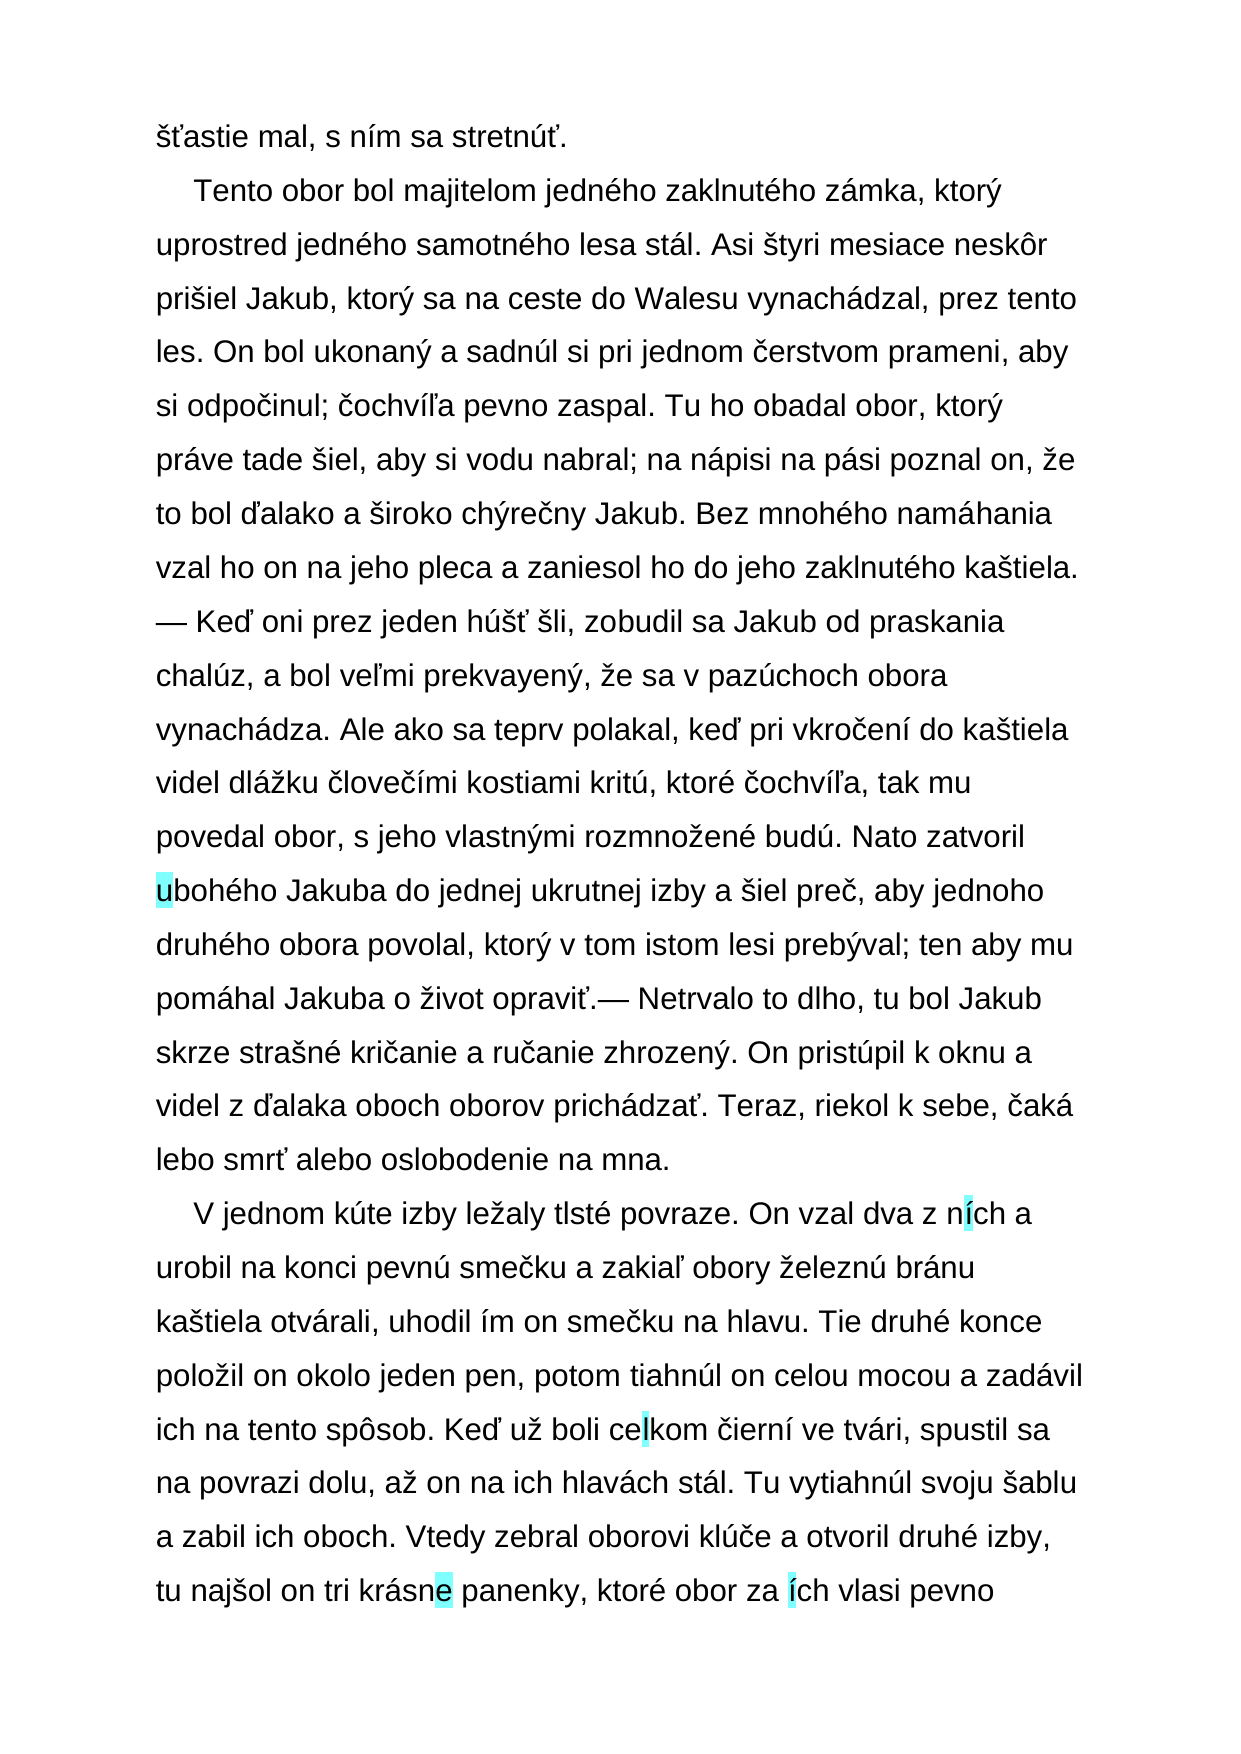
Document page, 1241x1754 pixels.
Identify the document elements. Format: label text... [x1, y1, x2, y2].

text Tento obor bol majitelom jedného zaklnutého zámka, ktorý uprostred jedného samotného lesa stál. Asi štyri mesiace neskôr prišiel Jakub, ktorý sa na ceste do Walesu vynachádzal, prez tento les. On bol ukonaný a sadnúl si pri jednom čerstvom prameni, aby si odpočinul; čochvíľa pevno zaspal. Tu ho obadal obor, ktorý práve tade šiel, aby si vodu nabral; na nápisi na pási poznal on, že to bol ďalako a široko chýrečny Jakub. Bez mnohého namá­hania vzal ho on na jeho pleca a zaniesol ho do jeho zaklnutého kaštiela. — Keď oni prez jeden húšť šli, zo­budil sa Jakub od praskania chalúz, a bol veľmi prekvayený, že sa v pazúchoch obora vynachádza. Ale ako sa teprv polakal, keď pri vkročení do kaštiela videl dlážku človečími kostiami kritú, ktoré čochvíľa, tak mu povedal obor, s jeho vlastnými rozmnožené budú. Nato zatvoril ubohého Jakuba do jednej ukrutnej izby a šiel preč, aby jednoho druhého obora povolal, ktorý v tom istom lesi prebýval; ten aby mu pomáhal Jakuba o život opraviť.— Netrvalo to dlho, tu bol Jakub skrze strašné kričanie a ručanie zhrozený. On pristúpil k oknu a videl z ďalaka oboch oborov prichádzať. Teraz, riekol k sebe, čaká lebo smrť alebo oslobodenie na mna. [156, 172, 1084, 1177]
text V jednom kúte izby ležaly tlsté povraze. On vzal dva z ních a urobil na konci pevnú smečku a zakiaľ obory železnú bránu kaštiela otvárali, uhodil ím on smečku na hlavu. Tie druhé konce položil on okolo jeden pen, potom tiahnúl on celou mocou a zadávil ich na tento spôsob. Keď už boli celkom čierní ve tvári, spustil sa na povrazi dolu, až on na ich hlavách stál. Tu vytiahnúl svoju šablu a zabil ich oboch. Vtedy zebral oborovi klúče a otvoril druhé izby, tu najšol on tri krásne panenky, ktoré obor za ích vlasi pevno [156, 1195, 1084, 1608]
text šťastie mal, s ním sa stretnúť. [156, 118, 1084, 154]
